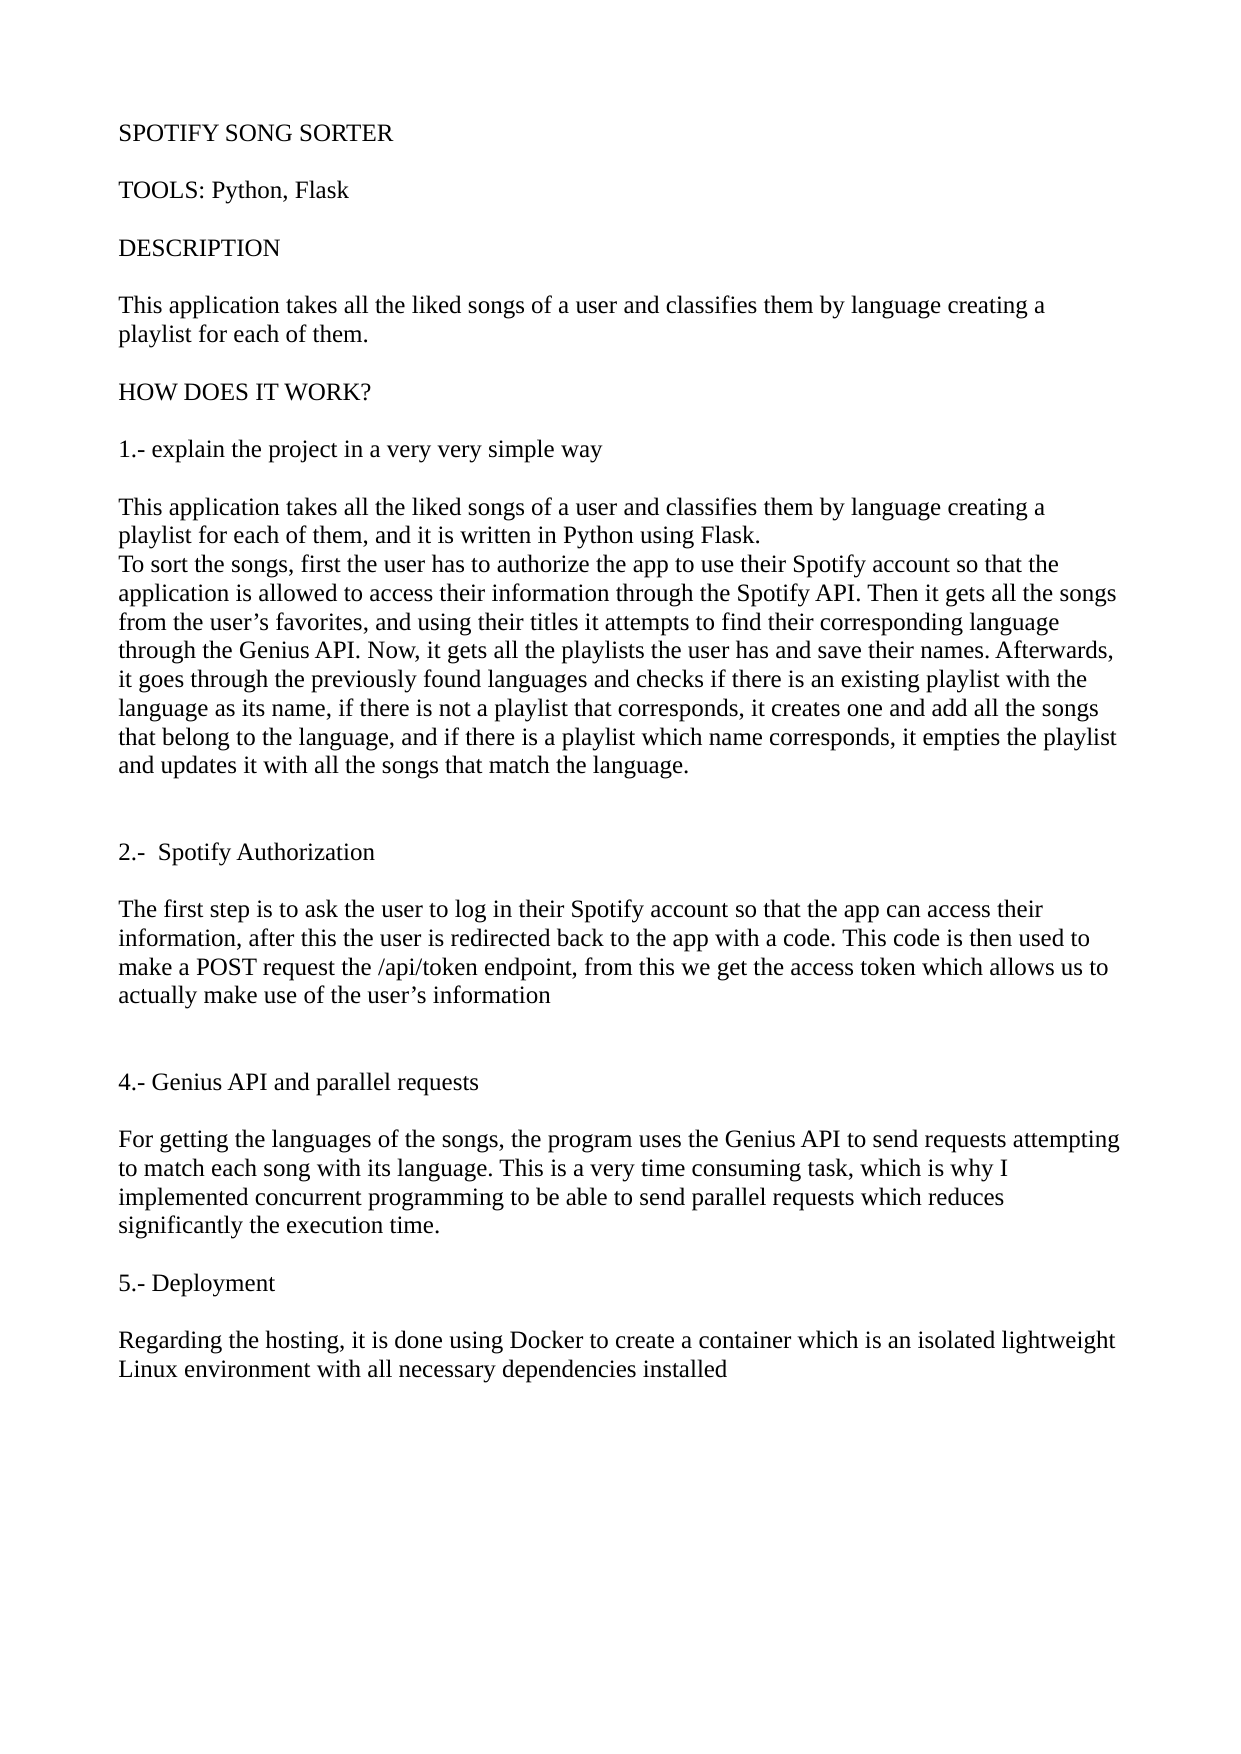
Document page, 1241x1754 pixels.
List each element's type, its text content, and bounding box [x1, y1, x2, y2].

text Regarding the hosting, it is done using Docker to create a container which is an isolated lightweight Linux environment with all necessary dependencies installed [118, 1326, 1122, 1383]
text SPOTIFY SONG SORTER [118, 118, 1122, 147]
text 5.- Deployment [118, 1268, 1122, 1297]
text 2.- Spotify Authorization [118, 837, 1122, 866]
text This application takes all the liked songs of a user and classifies them by language creating a playlist for each of them, and it is written in Python using Flask. [118, 492, 1122, 549]
text 1.- explain the project in a very very simple way [118, 434, 1122, 463]
text To sort the songs, first the user has to authorize the app to use their Spotify account so that the application is allowed to access their information through the Spotify API. Then it gets all the songs from the user’s favorites, and using their titles it attempts to find their corresponding language through the Genius API. Now, it gets all the playlists the user has and save their names. Afterwards, it goes through the previously found languages and checks if there is an existing playlist with the language as its name, if there is not a playlist that corresponds, it creates one and add all the songs that belong to the language, and if there is a playlist which name corresponds, it empties the playlist and updates it with all the songs that match the language. [118, 549, 1122, 779]
text 4.- Genius API and parallel requests [118, 1067, 1122, 1096]
text The first step is to ask the user to log in their Spotify account so that the app can access their information, after this the user is redirected back to the app with a code. This code is then used to make a POST request the /api/token endpoint, from this we get the access token which allows us to actually make use of the user’s information [118, 894, 1122, 1009]
text HOW DOES IT WORK? [118, 377, 1122, 406]
text For getting the languages of the songs, the program uses the Genius API to send requests attempting to match each song with its language. This is a very time consuming task, which is why I implemented concurrent programming to be able to send parallel requests which reduces significantly the execution time. [118, 1124, 1122, 1239]
text TOOLS: Python, Flask [118, 176, 1122, 204]
text DESCRIPTION [118, 233, 1122, 262]
text This application takes all the liked songs of a user and classifies them by language creating a playlist for each of them. [118, 291, 1122, 348]
